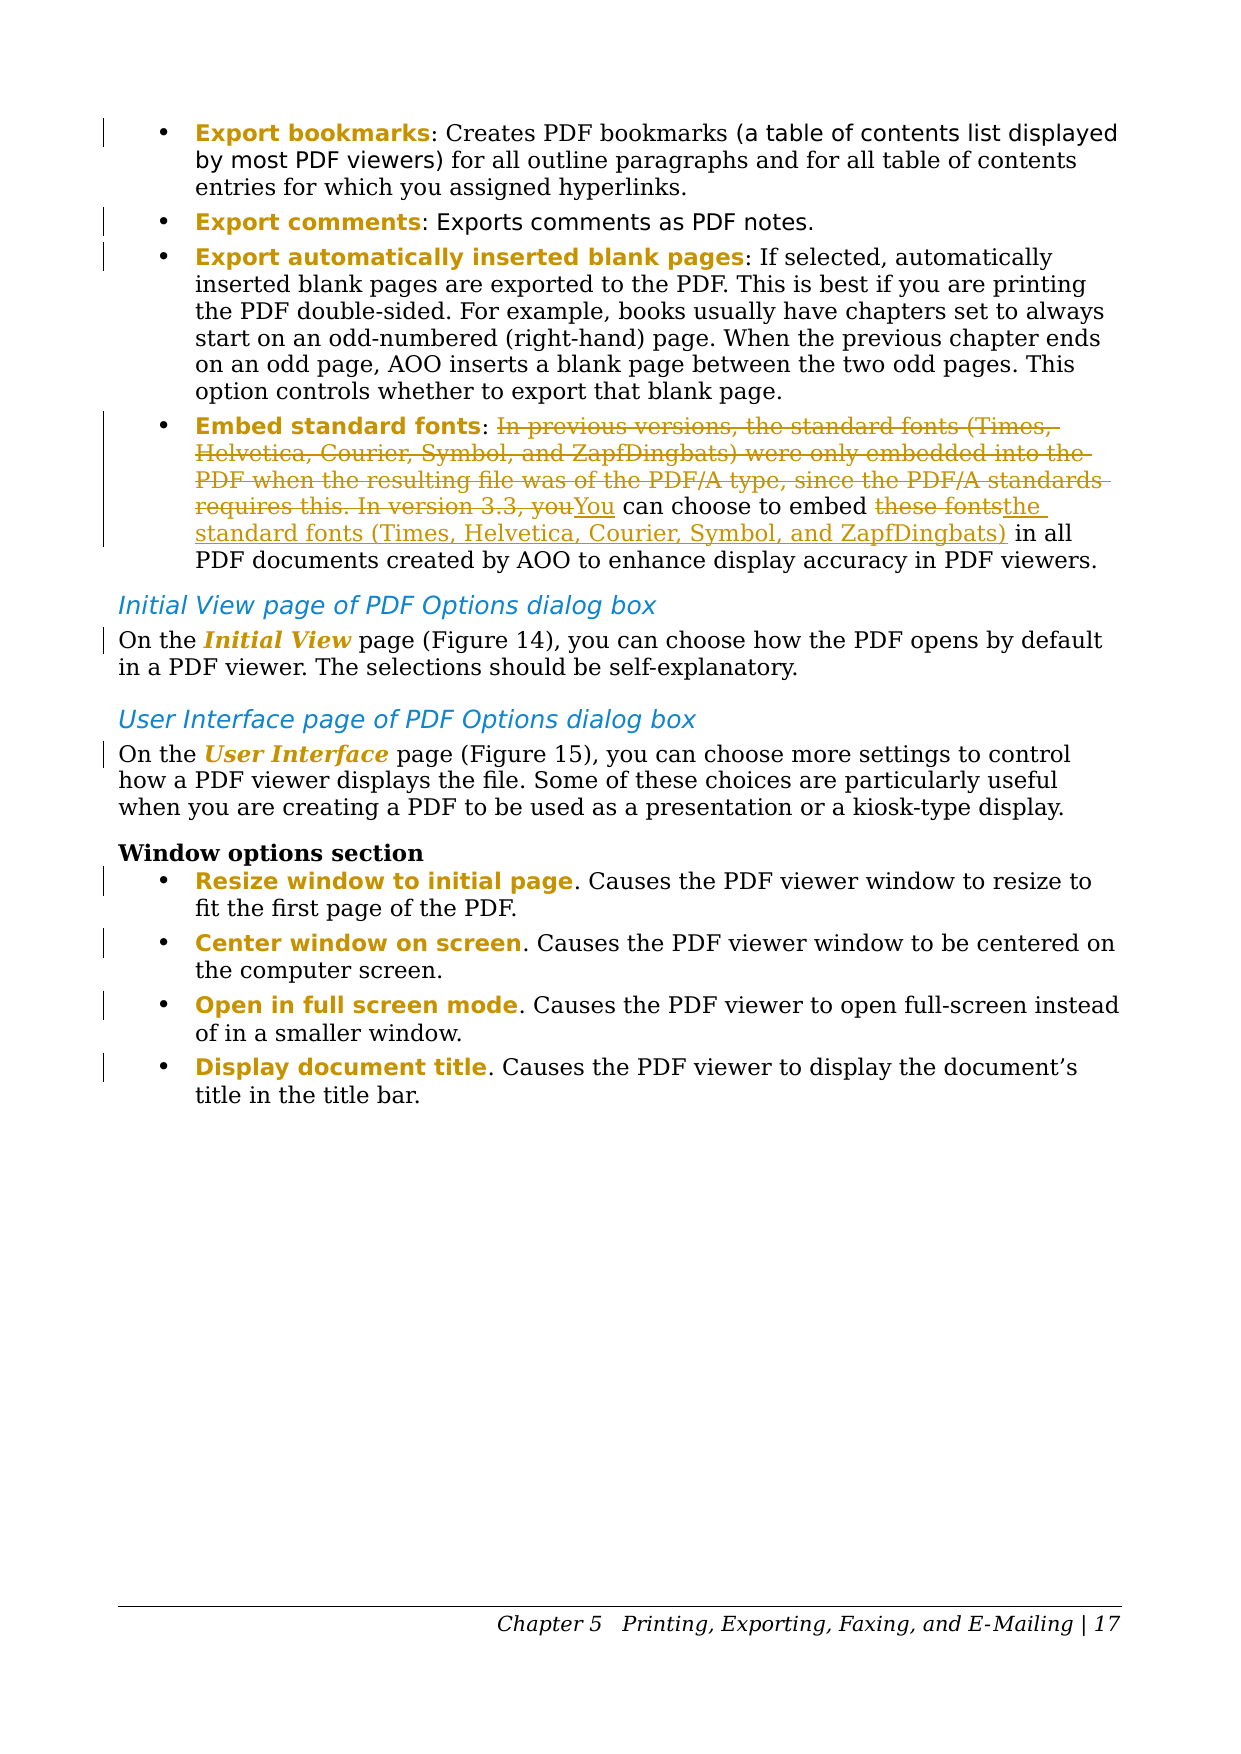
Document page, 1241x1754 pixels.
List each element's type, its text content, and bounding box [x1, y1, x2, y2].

list Export comments: Exports comments as PDF notes. [156, 207, 1122, 236]
list Open in full screen mode. Causes the PDF viewer to open full-screen instead of in a smaller window. [156, 991, 1122, 1046]
list Center window on screen. Causes the PDF viewer window to be centered on the computer screen. [156, 928, 1122, 984]
subtitle User Interface page of PDF Options dialog box [118, 705, 1122, 734]
text On the Initial View page (Figure 14), you can choose how the PDF opens by default in a PDF viewer. The selections should be self-explanatory. [118, 627, 1122, 681]
list Display document title. Causes the PDF viewer to display the document’s title in the title bar. [156, 1053, 1122, 1108]
list Export bookmarks: Creates PDF bookmarks (a table of contents list displayed by most PDF viewers) for all outline paragraphs and for all table of contents entries for which you assigned hyperlinks. [156, 118, 1122, 201]
list Resize window to initial page. Causes the PDF viewer window to resize to fit the first page of the PDF. [156, 866, 1122, 922]
list Embed standard fonts: You can choose to embed the standard fonts (Times, Helvetica, Courier, Symbol, and ZapfDingbats) in all PDF documents created by AOO to enhance display accuracy in PDF viewers. [156, 411, 1122, 573]
subtitle Initial View page of PDF Options dialog box [118, 592, 1122, 621]
text Window options section [118, 839, 1122, 866]
list Export automatically inserted blank pages: If selected, automatically inserted blank pages are exported to the PDF. This is best if you are printing the PDF double-sided. For example, books usually have chapters set to always start on an odd-numbered (right-hand) page. When the previous chapter ends on an odd page, AOO inserts a blank page between the two odd pages. This option controls whether to export that blank page. [156, 242, 1122, 405]
text On the User Interface page (Figure 15), you can choose more settings to control how a PDF viewer displays the file. Some of these choices are particularly useful when you are creating a PDF to be used as a presentation or a kiosk-type display. [118, 741, 1122, 821]
